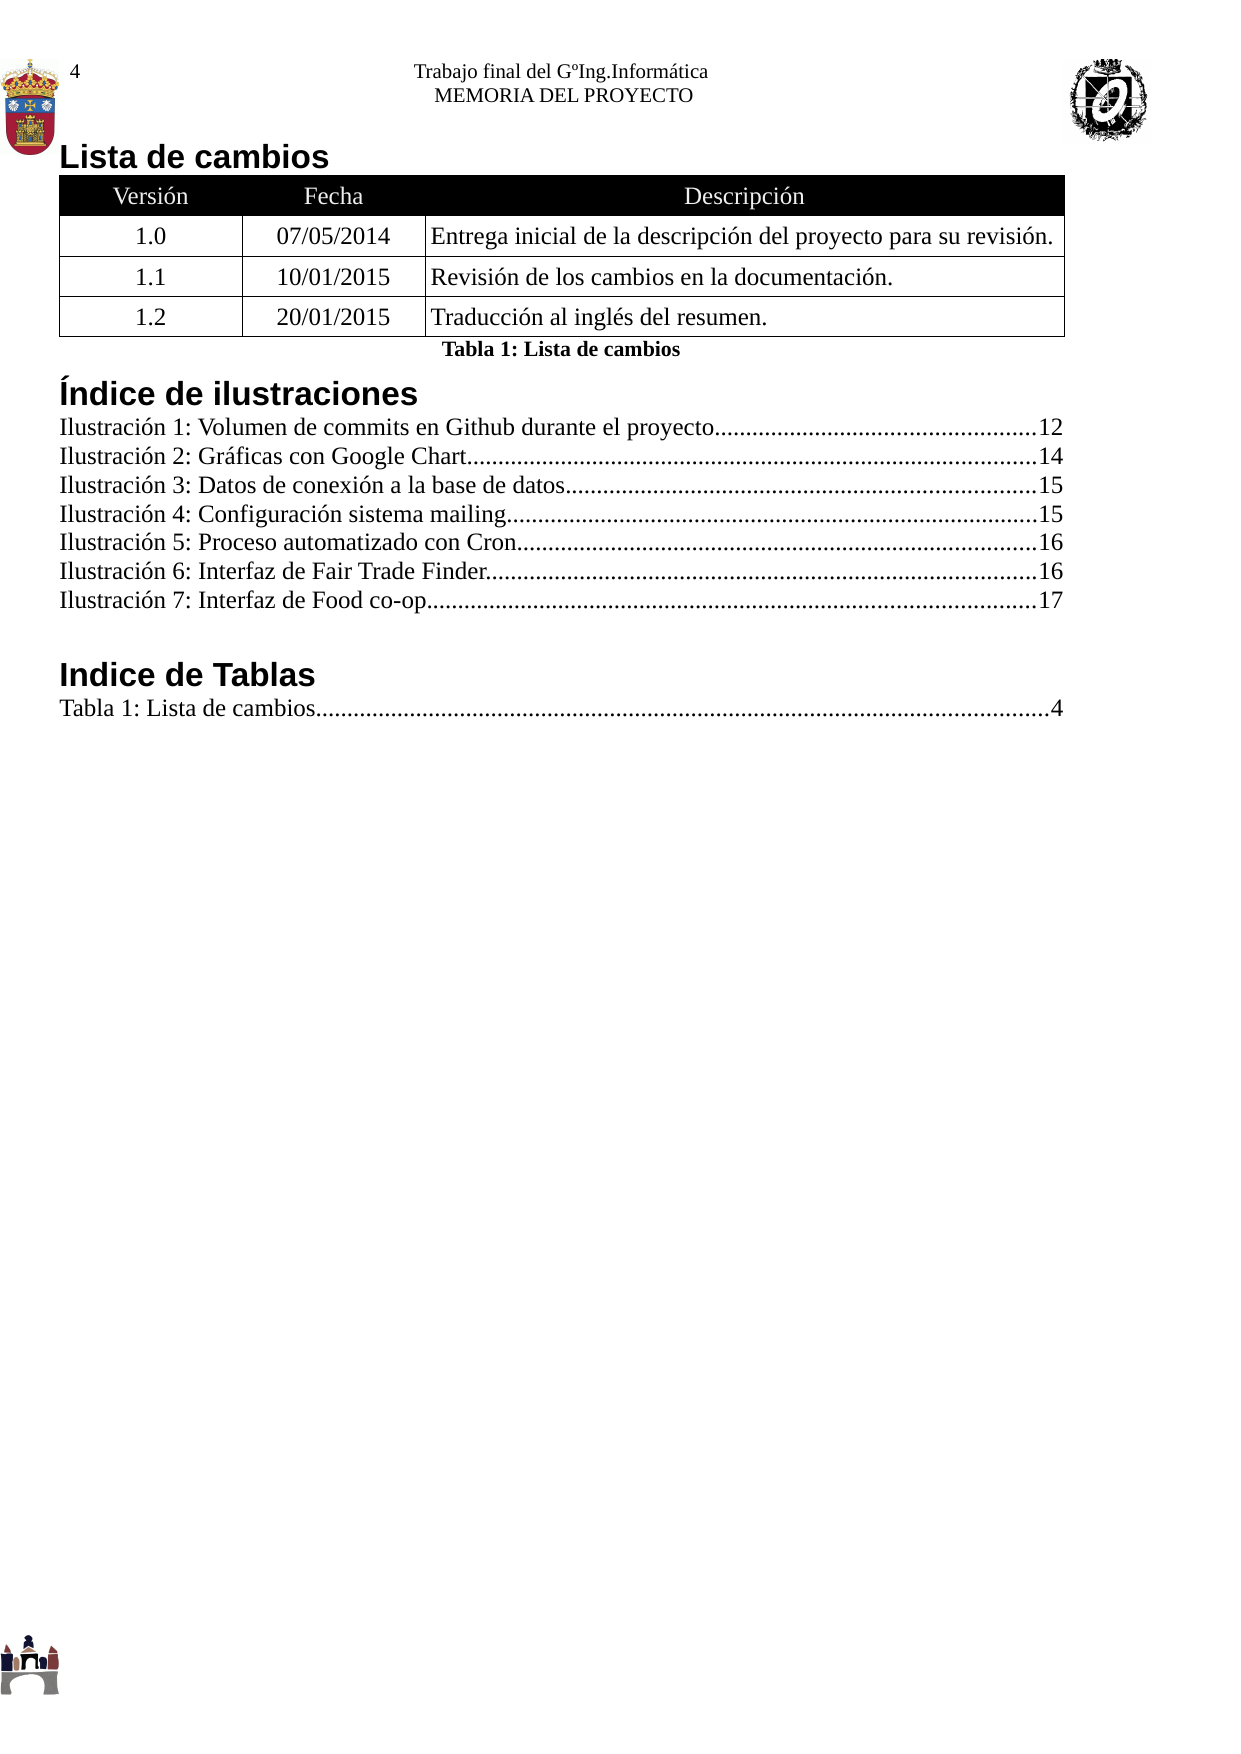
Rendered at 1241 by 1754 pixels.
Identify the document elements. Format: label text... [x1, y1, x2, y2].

table_header Descripción [426, 176, 1064, 215]
text Tabla 1: Lista de cambios 4 [59, 693, 1063, 722]
picture [0, 59, 59, 155]
text Ilustración 7: Interfaz de Food co-op. 17 [59, 585, 1063, 614]
text Ilustración 1: Volumen de commits en Github durante el proyecto. 12 [59, 412, 1063, 441]
picture [1063, 59, 1152, 144]
table_cell 10/01/2015 [243, 257, 425, 296]
table_cell 1.2 [60, 297, 242, 336]
table_cell Traducción al inglés del resumen. [426, 297, 1064, 336]
text Ilustración 3: Datos de conexión a la base de datos. 15 [59, 470, 1063, 499]
text Ilustración 4: Configuración sistema mailing. 15 [59, 499, 1063, 527]
subtitle Lista de cambios [59, 137, 1063, 175]
subtitle Indice de Tablas [59, 655, 1063, 693]
table_header Fecha [243, 176, 425, 215]
text Ilustración 2: Gráficas con Google Chart 14 [59, 441, 1063, 470]
text Tabla 1: Lista de cambios [59, 337, 1063, 362]
text Ilustración 6: Interfaz de Fair Trade Finder. 16 [59, 556, 1063, 585]
picture [0, 1634, 59, 1695]
subtitle Índice de ilustraciones [59, 374, 1063, 412]
table_cell 07/05/2014 [243, 216, 425, 256]
table_cell 20/01/2015 [243, 297, 425, 336]
table_header Versión [60, 176, 242, 215]
text Ilustración 5: Proceso automatizado con Cron 16 [59, 527, 1063, 556]
table_cell Entrega inicial de la descripción del proyecto para su revisión. [426, 216, 1064, 256]
table_cell Revisión de los cambios en la documentación. [426, 257, 1064, 296]
table_cell 1.1 [60, 257, 242, 296]
table_cell 1.0 [60, 216, 242, 256]
